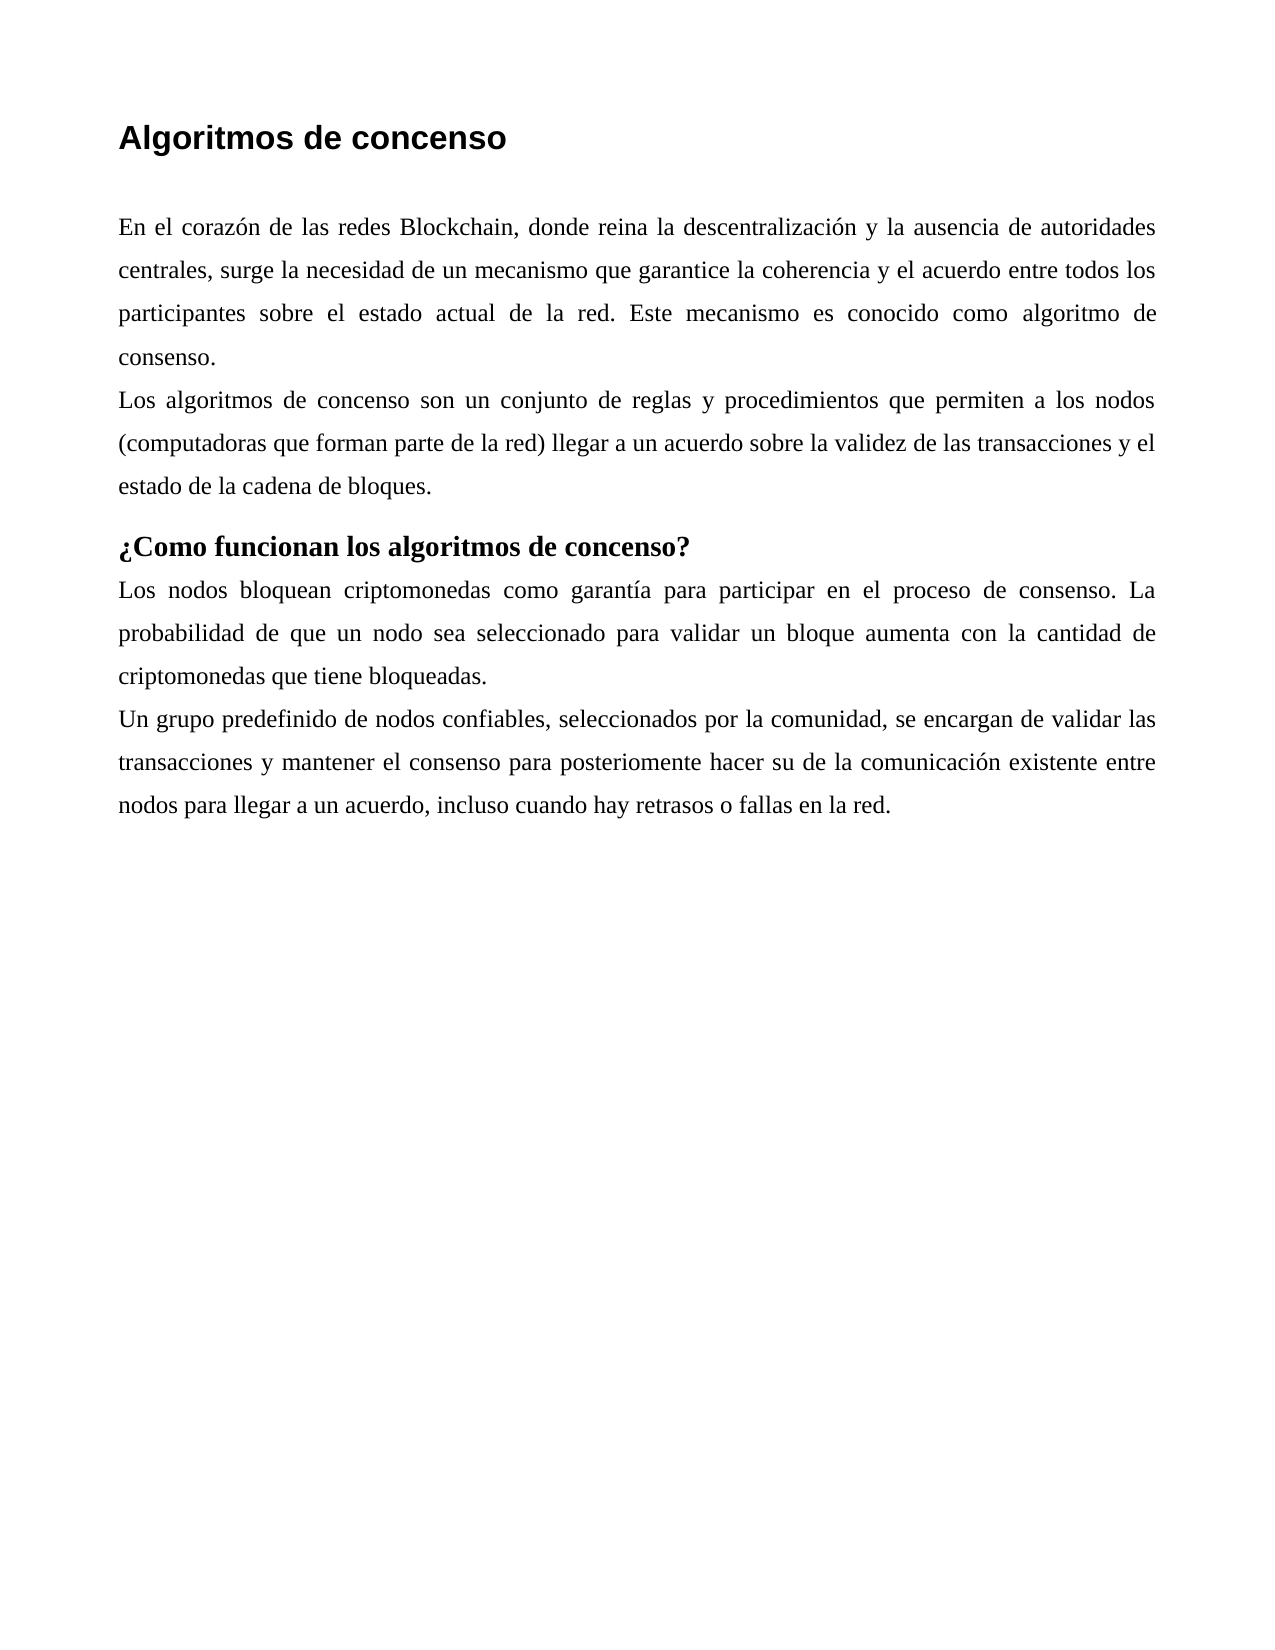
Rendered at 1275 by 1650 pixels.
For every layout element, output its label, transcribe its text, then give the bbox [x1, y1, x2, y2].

text En el corazón de las redes Blockchain, donde reina la descentralización y la ausencia de autoridades centrales, surge la necesidad de un mecanismo que garantice la coherencia y el acuerdo entre todos los participantes sobre el estado actual de la red. Este mecanismo es conocido como algoritmo de consenso. [118, 212, 1157, 370]
text Los algoritmos de concenso son un conjunto de reglas y procedimientos que permiten a los nodos (computadoras que forman parte de la red) llegar a un acuerdo sobre la validez de las transacciones y el estado de la cadena de bloques. [118, 385, 1157, 500]
subtitle ¿Como funcionan los algoritmos de concenso? [118, 529, 1157, 562]
text Los nodos bloquean criptomonedas como garantía para participar en el proceso de consenso. La probabilidad de que un nodo sea seleccionado para validar un bloque aumenta con la cantidad de criptomonedas que tiene bloqueadas. [118, 575, 1157, 690]
text Un grupo predefinido de nodos confiables, seleccionados por la comunidad, se encargan de validar las transacciones y mantener el consenso para posteriomente hacer su de la comunicación existente entre nodos para llegar a un acuerdo, incluso cuando hay retrasos o fallas en la red. [118, 704, 1157, 819]
subtitle Algoritmos de concenso [118, 118, 1157, 157]
